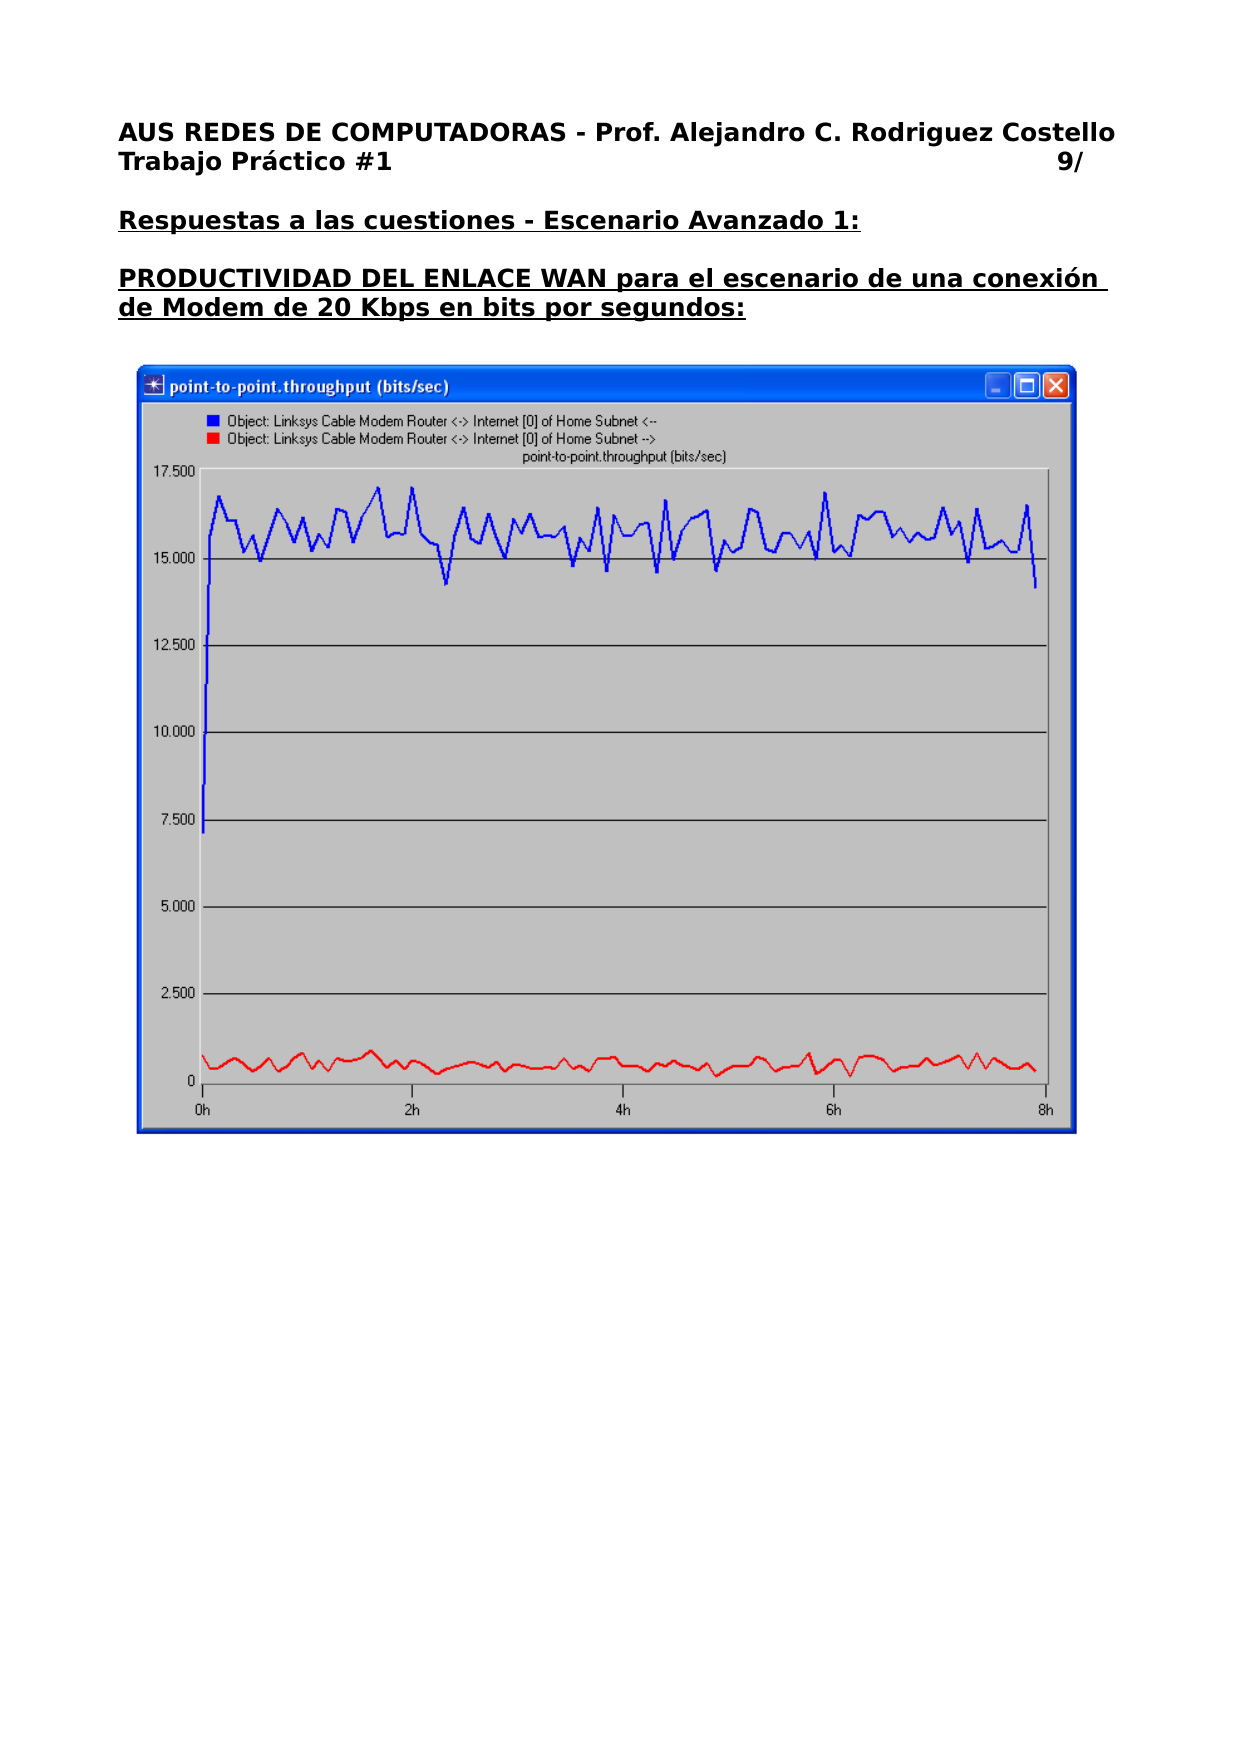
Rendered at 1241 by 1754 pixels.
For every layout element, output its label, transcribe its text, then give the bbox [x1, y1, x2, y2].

text Respuestas a las cuestiones - Escenario Avanzado 1: [118, 206, 1122, 235]
picture [118, 351, 1122, 1168]
text PRODUCTIVIDAD DEL ENLACE WAN para el escenario de una conexión de Modem de 20 Kbps en bits por segundos: [118, 264, 1122, 323]
